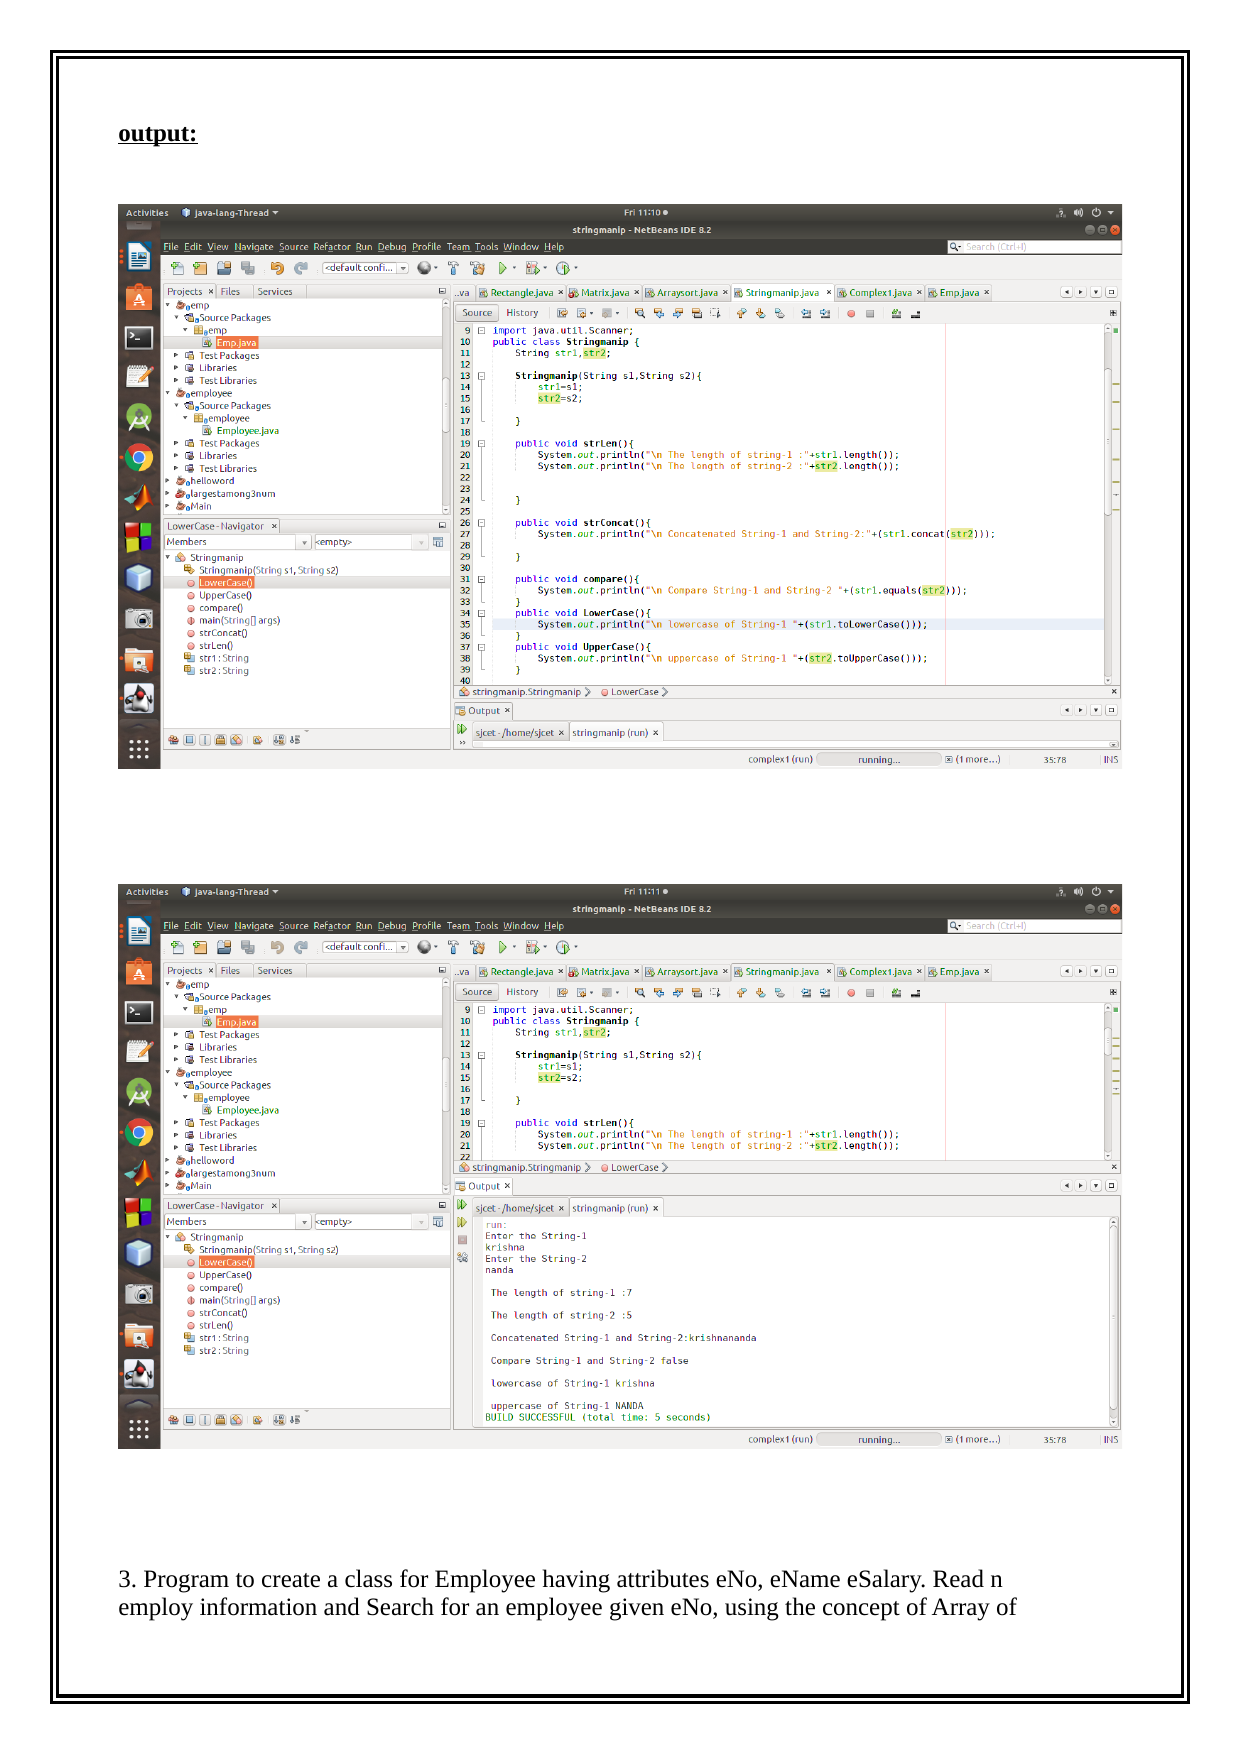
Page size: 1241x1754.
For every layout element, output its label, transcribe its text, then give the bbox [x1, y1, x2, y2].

text employ information and Search for an employee given eNo, using the concept of Array of [118, 1592, 1122, 1621]
text output: [118, 118, 1122, 147]
text 3. Program to create a class for Employee having attributes eNo, eName eSalary. Read n [118, 1564, 1122, 1592]
